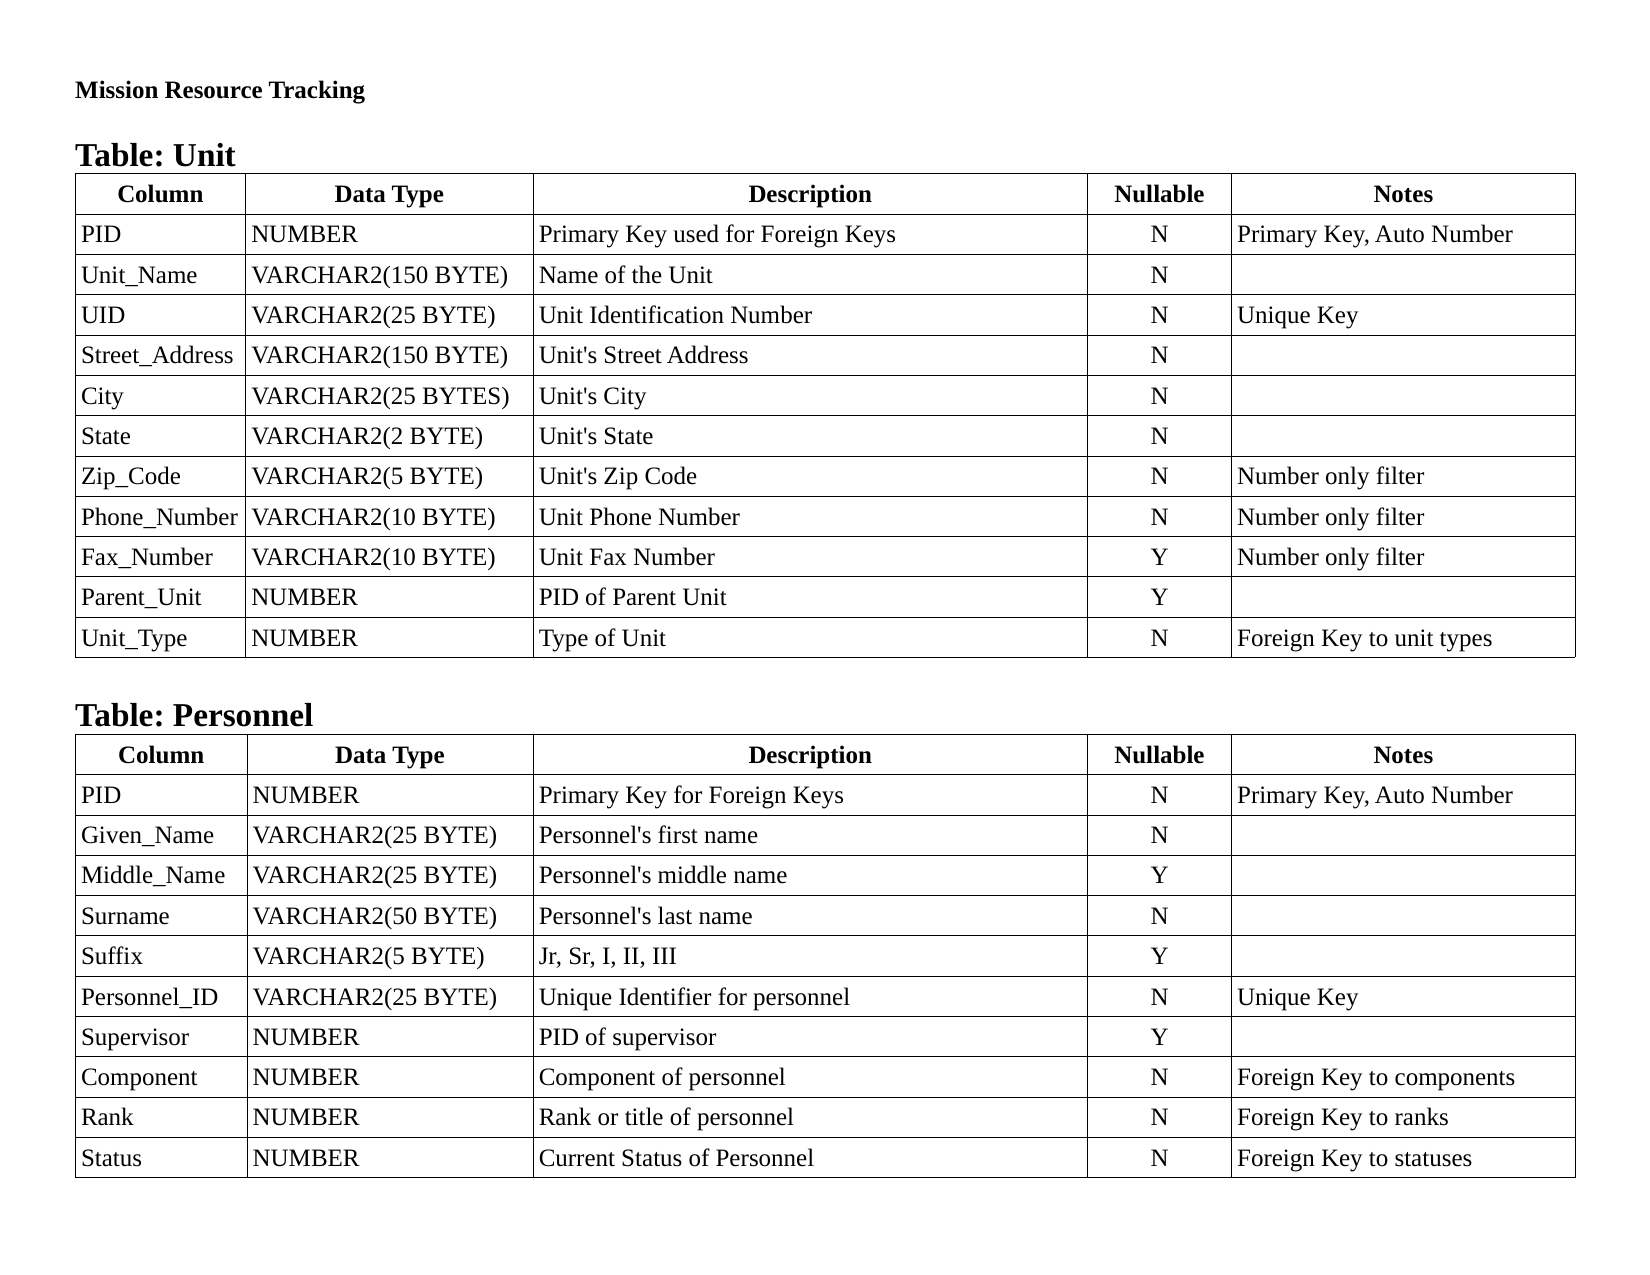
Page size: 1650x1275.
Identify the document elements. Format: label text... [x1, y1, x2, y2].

table_cell Rank or title of personnel [534, 1098, 1087, 1137]
table_cell PID of Parent Unit [534, 577, 1087, 617]
table_cell VARCHAR2(10 BYTE) [246, 497, 533, 536]
table_cell Unit's City [534, 376, 1087, 415]
table_cell Street_Address [76, 336, 245, 375]
table_cell Personnel's middle name [534, 856, 1087, 895]
table_cell NUMBER [248, 1017, 533, 1056]
table_cell Name of the Unit [534, 255, 1087, 294]
table_header Notes [1232, 174, 1575, 214]
table_cell N [1088, 896, 1231, 935]
table_cell Foreign Key to components [1232, 1057, 1575, 1097]
table_cell N [1088, 1138, 1231, 1177]
table_cell [1232, 336, 1575, 375]
table_cell Unique Key [1232, 977, 1575, 1016]
table_cell NUMBER [246, 215, 533, 254]
table_cell Status [76, 1138, 247, 1177]
table_cell Primary Key used for Foreign Keys [534, 215, 1087, 254]
table_cell Given_Name [76, 816, 247, 855]
table_cell N [1088, 618, 1231, 657]
table_cell Unique Identifier for personnel [534, 977, 1087, 1016]
table_cell PID [76, 775, 247, 814]
table_cell Unit's Zip Code [534, 457, 1087, 496]
table_cell N [1088, 775, 1231, 814]
table_cell Y [1088, 1017, 1231, 1056]
table_cell Fax_Number [76, 537, 245, 576]
table_cell Rank [76, 1098, 247, 1137]
table_cell VARCHAR2(10 BYTE) [246, 537, 533, 576]
text Table: Unit [75, 135, 1575, 173]
text Table: Personnel [75, 696, 1575, 734]
table_cell Unit Fax Number [534, 537, 1087, 576]
table_cell VARCHAR2(150 BYTE) [246, 255, 533, 294]
table_cell Primary Key, Auto Number [1232, 215, 1575, 254]
table_cell Suffix [76, 936, 247, 976]
table_cell Component of personnel [534, 1057, 1087, 1097]
table_cell NUMBER [248, 1057, 533, 1097]
table_cell VARCHAR2(50 BYTE) [248, 896, 533, 935]
table_cell Number only filter [1232, 457, 1575, 496]
table_cell Number only filter [1232, 497, 1575, 536]
table_cell PID of supervisor [534, 1017, 1087, 1056]
table_cell Unit's State [534, 416, 1087, 456]
table_cell NUMBER [248, 1098, 533, 1137]
table_cell Primary Key for Foreign Keys [534, 775, 1087, 814]
table_cell [1232, 376, 1575, 415]
table_cell NUMBER [248, 775, 533, 814]
table_cell Middle_Name [76, 856, 247, 895]
table_cell VARCHAR2(25 BYTE) [248, 977, 533, 1016]
table_cell [1232, 896, 1575, 935]
table_cell [1232, 255, 1575, 294]
table_cell Unit_Type [76, 618, 245, 657]
table_cell Primary Key, Auto Number [1232, 775, 1575, 814]
table_cell Personnel's last name [534, 896, 1087, 935]
table_cell Unit's Street Address [534, 336, 1087, 375]
table_cell Unique Key [1232, 295, 1575, 334]
table_cell Unit_Name [76, 255, 245, 294]
table_header Nullable [1088, 735, 1231, 774]
table_cell VARCHAR2(25 BYTE) [248, 856, 533, 895]
table_cell Current Status of Personnel [534, 1138, 1087, 1177]
table_cell Supervisor [76, 1017, 247, 1056]
table_cell VARCHAR2(25 BYTE) [248, 816, 533, 855]
table_cell N [1088, 977, 1231, 1016]
table_header Nullable [1088, 174, 1231, 214]
table_header Column [76, 735, 247, 774]
table_cell Number only filter [1232, 537, 1575, 576]
table_cell State [76, 416, 245, 456]
table_cell Y [1088, 537, 1231, 576]
table_header Data Type [246, 174, 533, 214]
table_cell Foreign Key to unit types [1232, 618, 1575, 657]
table_header Description [534, 735, 1087, 774]
table_cell NUMBER [246, 618, 533, 657]
table_cell Jr, Sr, I, II, III [534, 936, 1087, 976]
table_cell Y [1088, 856, 1231, 895]
table_cell VARCHAR2(5 BYTE) [246, 457, 533, 496]
table_cell Parent_Unit [76, 577, 245, 617]
table_cell Surname [76, 896, 247, 935]
table_cell [1232, 936, 1575, 976]
table_cell [1232, 856, 1575, 895]
table_cell PID [76, 215, 245, 254]
table_cell Personnel_ID [76, 977, 247, 1016]
table_cell VARCHAR2(150 BYTE) [246, 336, 533, 375]
table_cell Zip_Code [76, 457, 245, 496]
table_cell Unit Identification Number [534, 295, 1087, 334]
table_cell [1232, 416, 1575, 456]
table_cell N [1088, 416, 1231, 456]
table_cell [1232, 1017, 1575, 1056]
table_cell NUMBER [248, 1138, 533, 1177]
table_cell N [1088, 1057, 1231, 1097]
table_cell [1232, 577, 1575, 617]
table_cell Type of Unit [534, 618, 1087, 657]
table_cell VARCHAR2(2 BYTE) [246, 416, 533, 456]
table_cell Component [76, 1057, 247, 1097]
table_header Description [534, 174, 1087, 214]
table_cell Y [1088, 577, 1231, 617]
table_cell VARCHAR2(25 BYTE) [246, 295, 533, 334]
table_cell [1232, 816, 1575, 855]
table_cell N [1088, 295, 1231, 334]
table_header Data Type [248, 735, 533, 774]
table_header Column [76, 174, 245, 214]
table_cell Personnel's first name [534, 816, 1087, 855]
table_cell N [1088, 376, 1231, 415]
table_cell Foreign Key to ranks [1232, 1098, 1575, 1137]
table_cell City [76, 376, 245, 415]
table_cell N [1088, 215, 1231, 254]
table_cell Y [1088, 936, 1231, 976]
table_cell Unit Phone Number [534, 497, 1087, 536]
table_cell VARCHAR2(5 BYTE) [248, 936, 533, 976]
table_header Notes [1232, 735, 1575, 774]
table_cell N [1088, 816, 1231, 855]
table_cell N [1088, 497, 1231, 536]
table_cell NUMBER [246, 577, 533, 617]
table_cell UID [76, 295, 245, 334]
table_cell VARCHAR2(25 BYTES) [246, 376, 533, 415]
table_cell Phone_Number [76, 497, 245, 536]
table_cell N [1088, 336, 1231, 375]
table_cell N [1088, 457, 1231, 496]
table_cell N [1088, 255, 1231, 294]
table_cell Foreign Key to statuses [1232, 1138, 1575, 1177]
table_cell N [1088, 1098, 1231, 1137]
